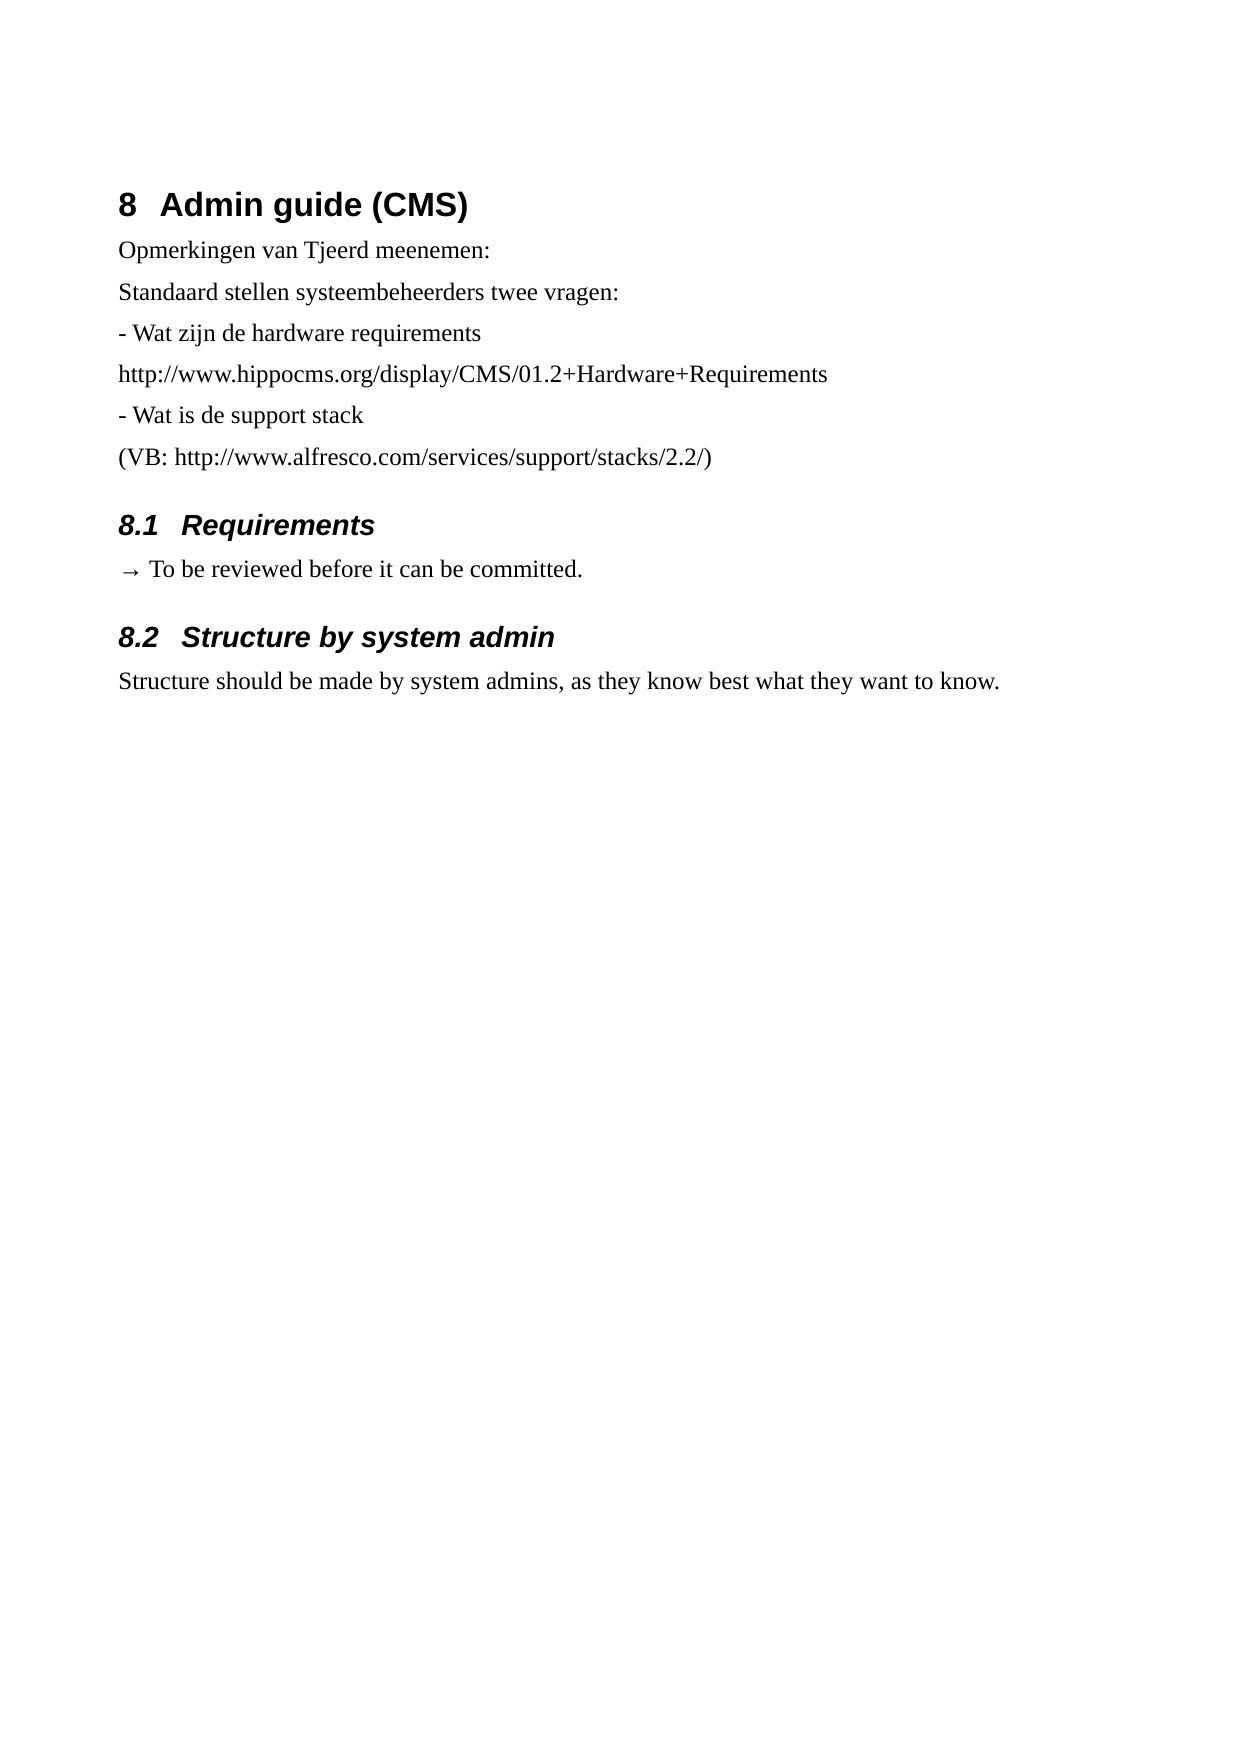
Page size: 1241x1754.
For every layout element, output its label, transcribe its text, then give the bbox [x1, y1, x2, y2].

subtitle Admin guide (CMS) [118, 184, 1122, 223]
text → To be reviewed before it can be committed. [118, 554, 1122, 583]
text http://www.hippocms.org/display/CMS/01.2+Hardware+Requirements [118, 359, 1122, 388]
text Structure should be made by system admins, as they know best what they want to know. [118, 666, 1122, 695]
text - Wat is de support stack [118, 401, 1122, 429]
text Standaard stellen systeembeheerders twee vragen: [118, 277, 1122, 306]
text (VB: http://www.alfresco.com/services/support/stacks/2.2/) [118, 442, 1122, 471]
text - Wat zijn de hardware requirements [118, 318, 1122, 347]
subtitle Structure by system admin [118, 620, 1122, 654]
subtitle Requirements [118, 508, 1122, 542]
text Opmerkingen van Tjeerd meenemen: [118, 236, 1122, 264]
